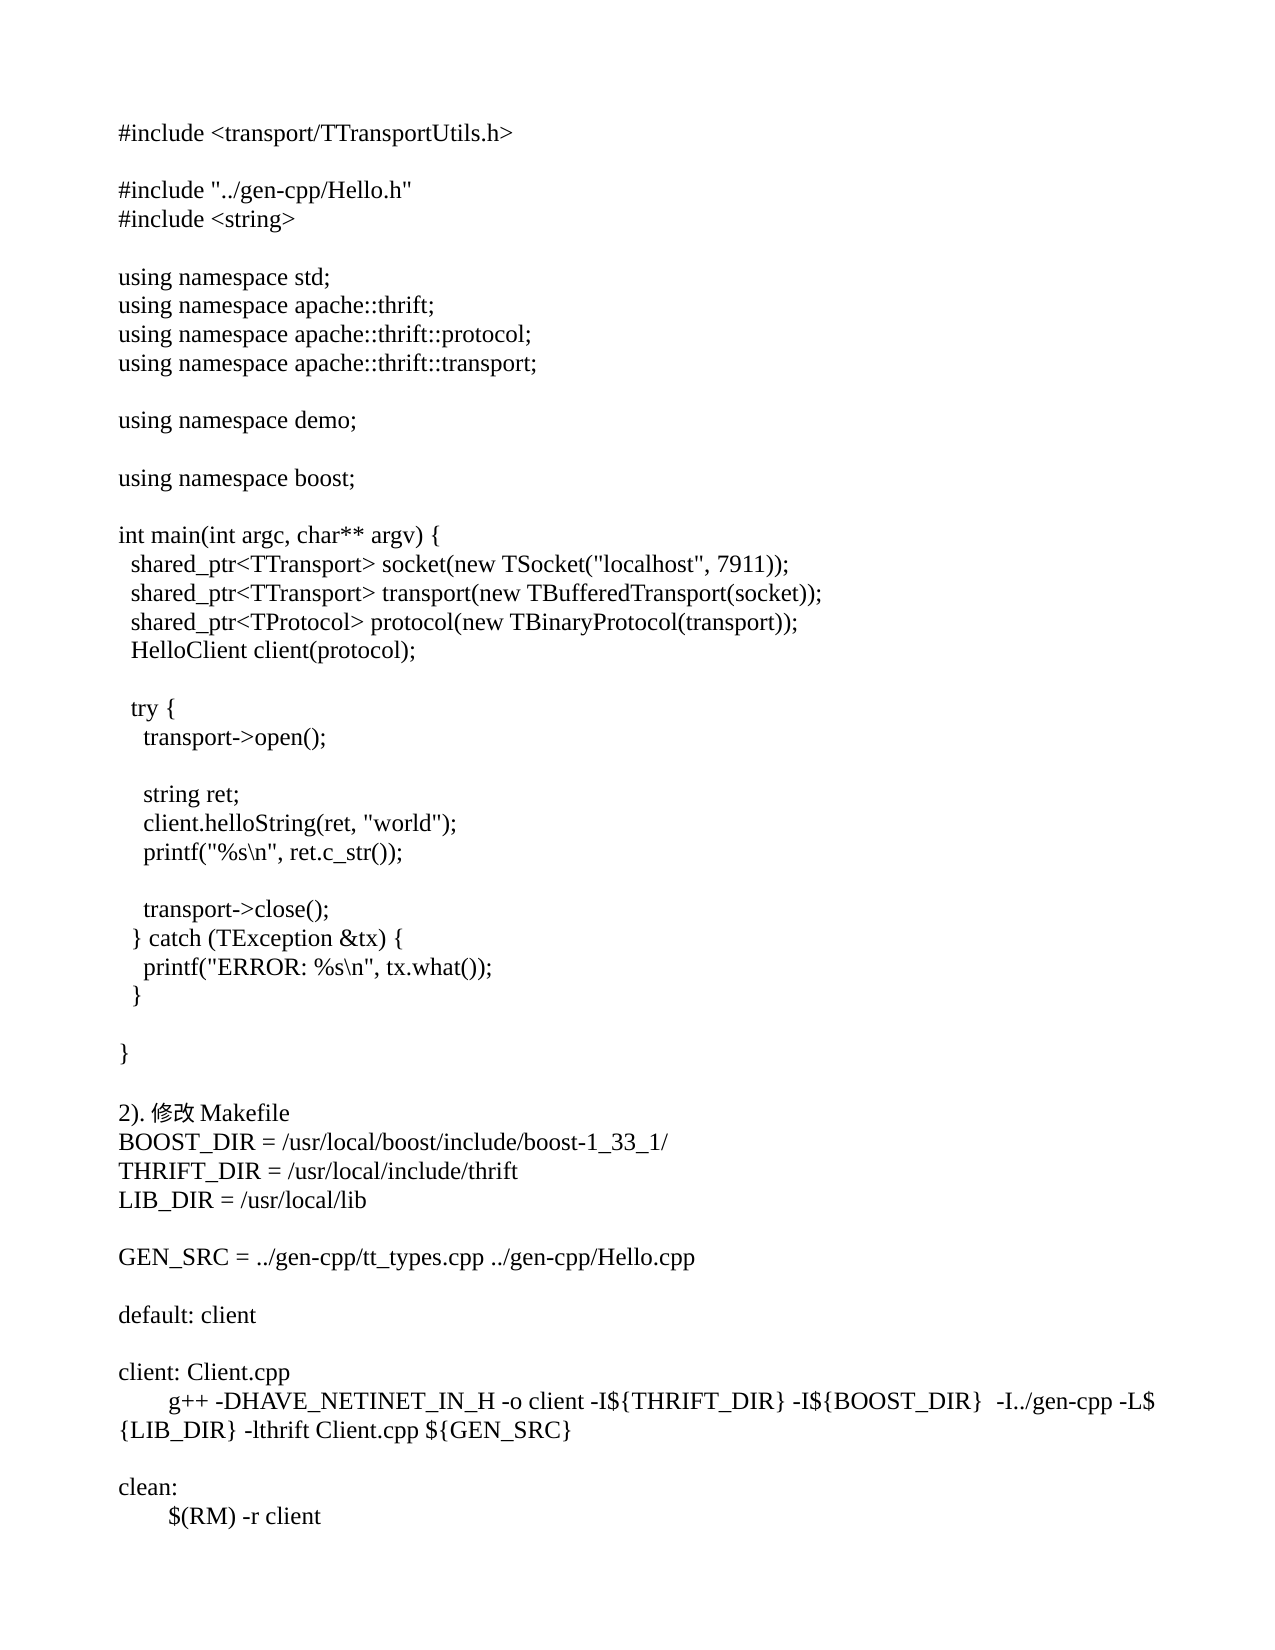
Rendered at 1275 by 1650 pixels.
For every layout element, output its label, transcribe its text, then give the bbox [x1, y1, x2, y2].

text #include "../gen-cpp/Hello.h" [118, 176, 1157, 204]
text using namespace apache::thrift::protocol; [118, 319, 1157, 348]
text default: client [118, 1300, 1157, 1328]
text transport->close(); [118, 894, 1157, 923]
text clean: [118, 1472, 1157, 1501]
text HelloClient client(protocol); [118, 636, 1157, 664]
text using namespace apache::thrift::transport; [118, 348, 1157, 377]
text client: Client.cpp [118, 1357, 1157, 1386]
text printf("%s\n", ret.c_str()); [118, 837, 1157, 866]
text BOOST_DIR = /usr/local/boost/include/boost-1_33_1/ [118, 1127, 1157, 1156]
text string ret; [118, 779, 1157, 808]
text using namespace apache::thrift; [118, 291, 1157, 319]
text using namespace std; [118, 262, 1157, 291]
text shared_ptr<TProtocol> protocol(new TBinaryProtocol(transport)); [118, 607, 1157, 636]
text shared_ptr<TTransport> socket(new TSocket("localhost", 7911)); [118, 549, 1157, 578]
text 2). 修改Makefile [118, 1096, 1157, 1127]
text } [118, 1038, 1157, 1067]
text #include <transport/TTransportUtils.h> [118, 118, 1157, 147]
text } catch (TException &tx) { [118, 923, 1157, 952]
text g++ -DHAVE_NETINET_IN_H -o client -I${THRIFT_DIR} -I${BOOST_DIR} -I../gen-cpp -L${LIB_DIR} -lthrift Client.cpp ${GEN_SRC} [118, 1386, 1157, 1443]
text int main(int argc, char** argv) { [118, 521, 1157, 549]
text GEN_SRC = ../gen-cpp/tt_types.cpp ../gen-cpp/Hello.cpp [118, 1242, 1157, 1271]
text LIB_DIR = /usr/local/lib [118, 1185, 1157, 1213]
text #include <string> [118, 204, 1157, 233]
text client.helloString(ret, "world"); [118, 808, 1157, 837]
text printf("ERROR: %s\n", tx.what()); [118, 952, 1157, 981]
text THRIFT_DIR = /usr/local/include/thrift [118, 1156, 1157, 1185]
text transport->open(); [118, 722, 1157, 751]
text shared_ptr<TTransport> transport(new TBufferedTransport(socket)); [118, 578, 1157, 607]
text using namespace boost; [118, 463, 1157, 492]
text try { [118, 693, 1157, 722]
text using namespace demo; [118, 406, 1157, 434]
text } [118, 981, 1157, 1009]
text $(RM) -r client [118, 1501, 1157, 1530]
